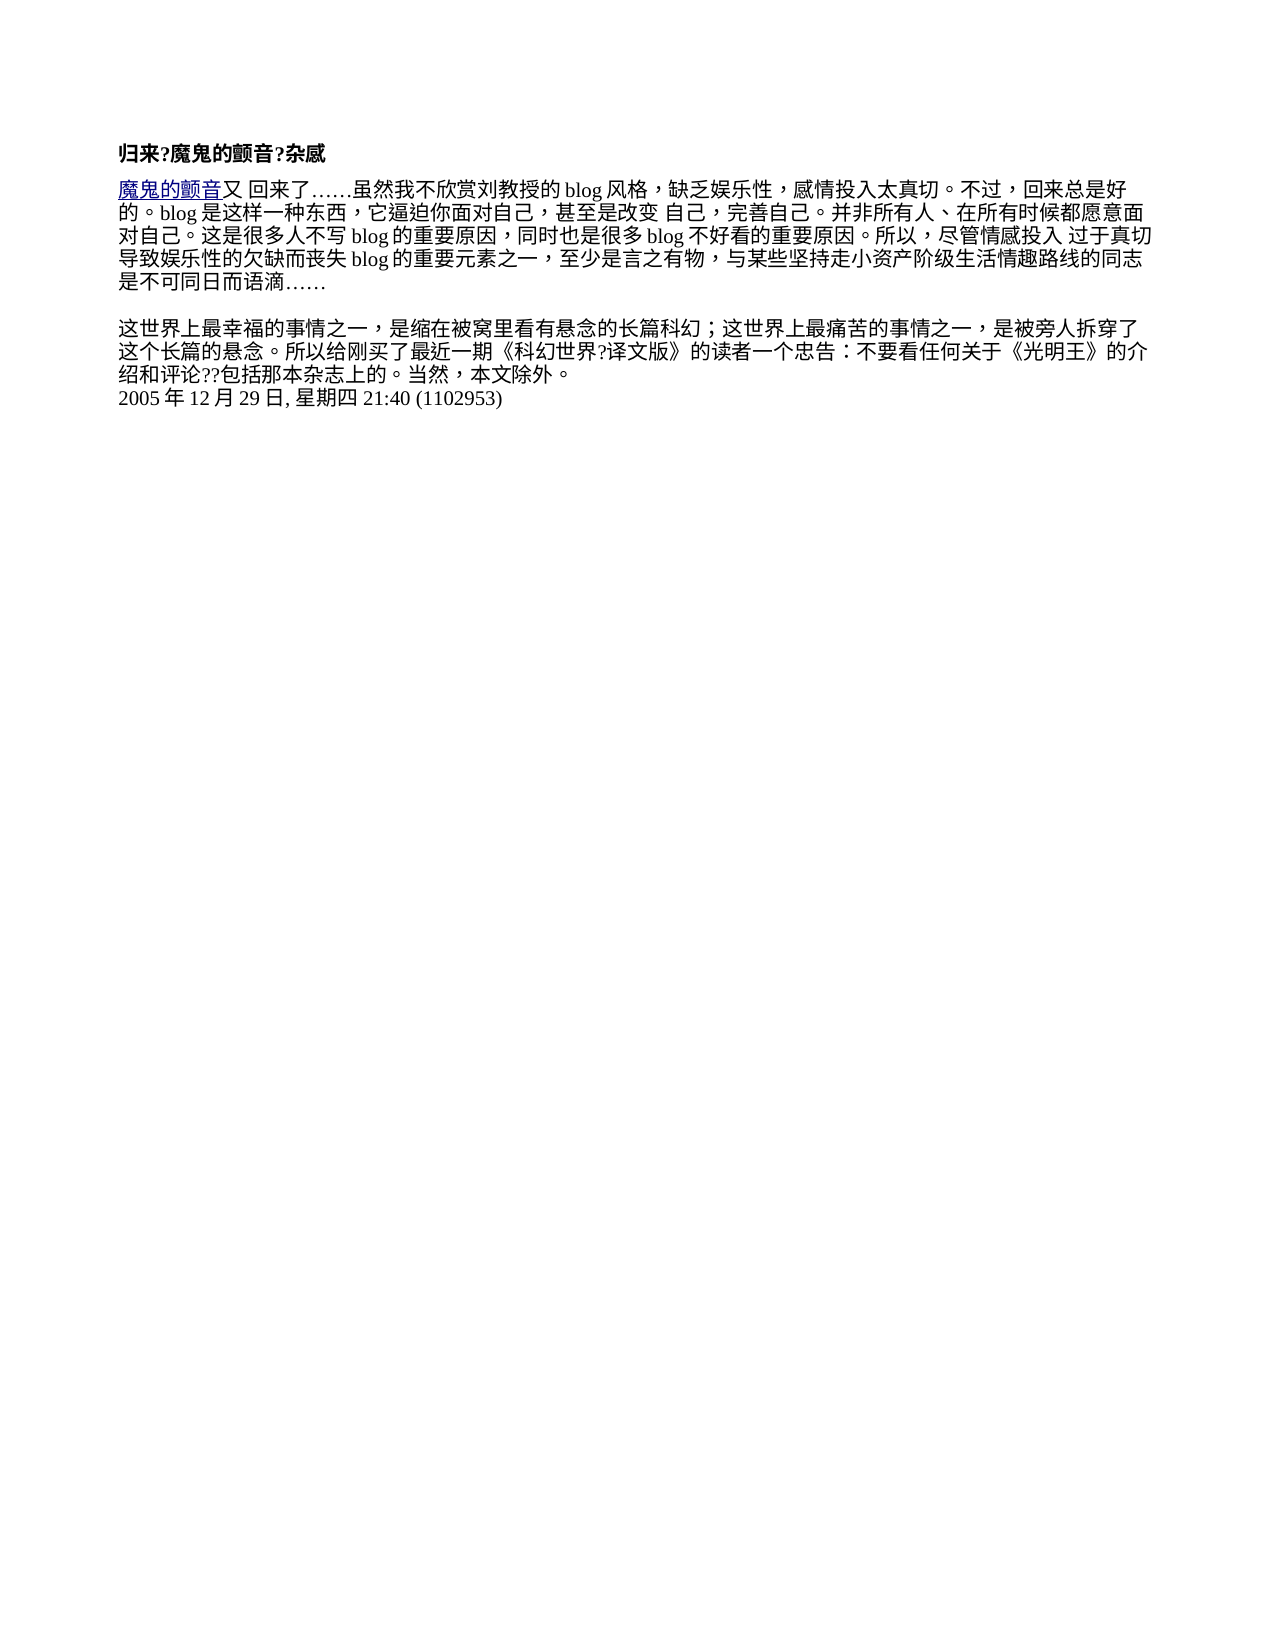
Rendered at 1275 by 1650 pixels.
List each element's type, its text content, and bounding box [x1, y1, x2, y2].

text 2005年12月29日, 星期四 21:40 (1102953) [118, 387, 1157, 410]
subtitle 归来?魔鬼的颤音?杂感 [118, 143, 1157, 166]
text 魔鬼的颤音又 回来了……虽然我不欣赏刘教授的blog风格，缺乏娱乐性，感情投入太真切。不过，回来总是好的。blog是这样一种东西，它逼迫你面对自己，甚至是改变 自己，完善自己。并非所有人、在所有时候都愿意面对自己。这是很多人不写blog的重要原因，同时也是很多blog不好看的重要原因。所以，尽管情感投入 过于真切导致娱乐性的欠缺而丧失blog的重要元素之一，至少是言之有物，与某些坚持走小资产阶级生活情趣路线的同志是不可同日而语滴…… 这世界上最幸福的事情之一，是缩在被窝里看有悬念的长篇科幻；这世界上最痛苦的事情之一，是被旁人拆穿了这个长篇的悬念。所以给刚买了最近一期《科幻世界?译文版》的读者一个忠告：不要看任何关于《光明王》的介绍和评论??包括那本杂志上的。当然，本文除外。 [118, 179, 1157, 387]
